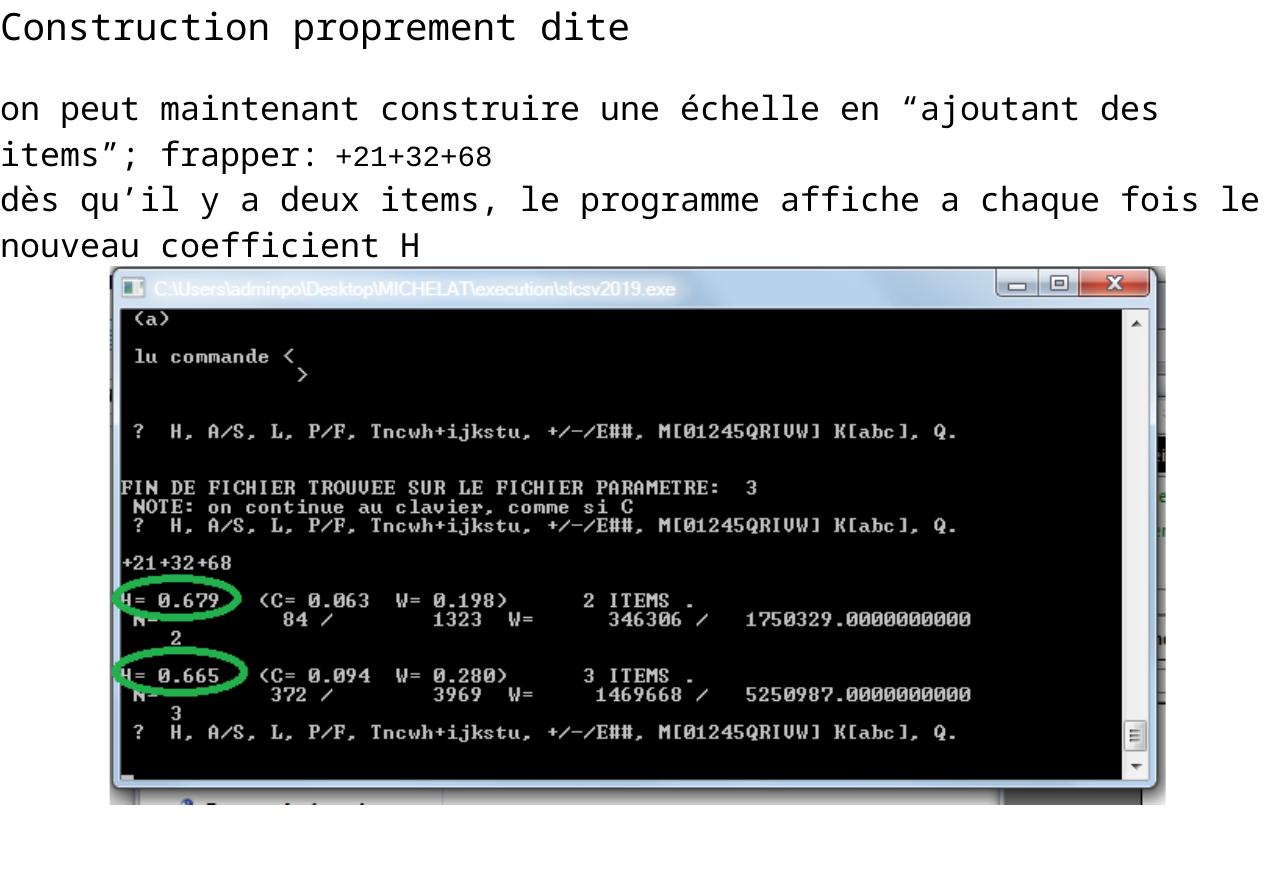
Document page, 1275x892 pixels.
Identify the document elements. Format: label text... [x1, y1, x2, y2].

text on peut maintenant construire une échelle en “ajoutant des items”; frapper: +21+32+68 [0, 85, 1275, 176]
text Construction proprement dite [0, 0, 1275, 51]
text dès qu’il y a deux items, le programme affiche a chaque fois le nouveau coefficient H [0, 176, 1275, 267]
picture [109, 266, 1166, 805]
